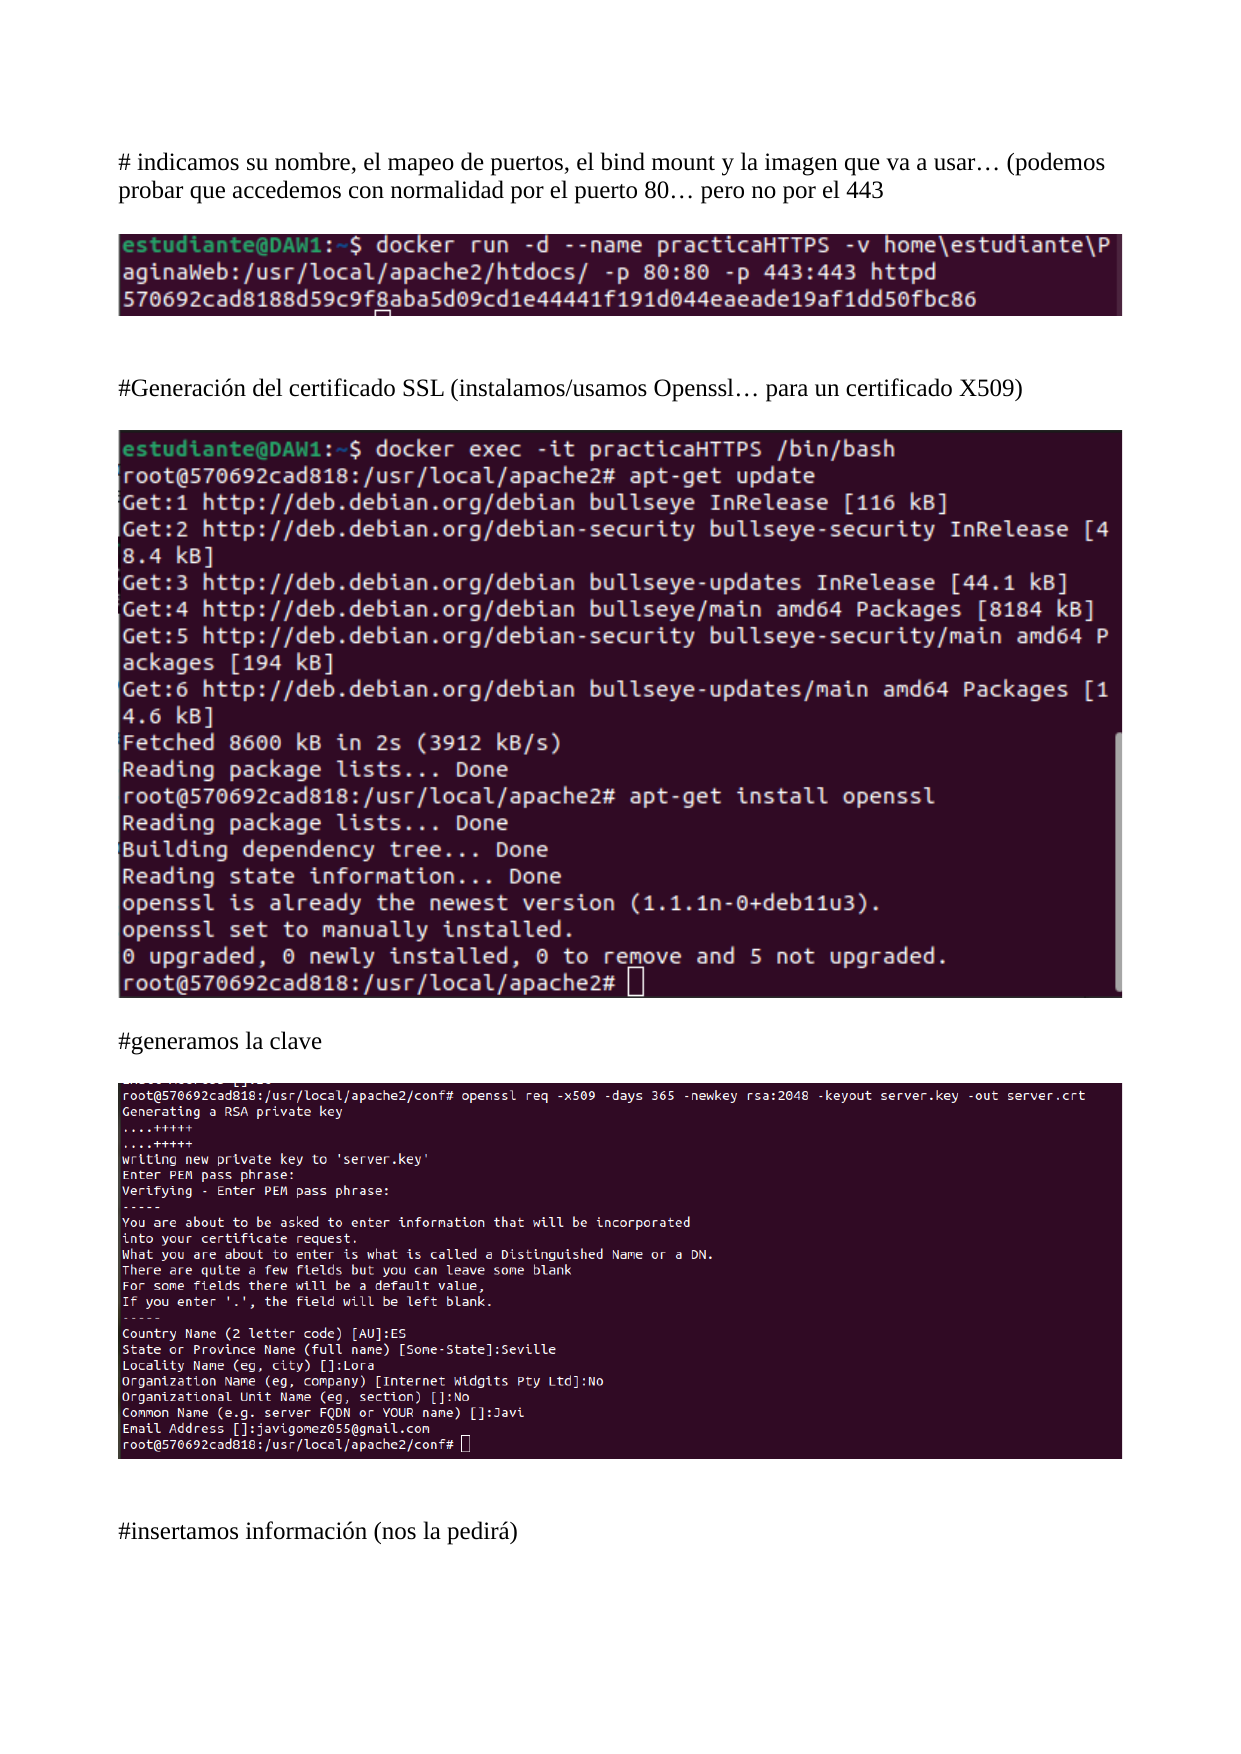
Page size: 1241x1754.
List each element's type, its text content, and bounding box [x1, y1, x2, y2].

picture [118, 430, 1123, 998]
picture [118, 234, 1123, 316]
text #insertamos información (nos la pedirá) [118, 1516, 1122, 1544]
text #generamos la clave [118, 1026, 1122, 1055]
text # indicamos su nombre, el mapeo de puertos, el bind mount y la imagen que va a usar… (podemos probar que accedemos con normalidad por el puerto 80… pero no por el 443 [118, 147, 1122, 204]
picture [118, 1083, 1123, 1459]
text #Generación del certificado SSL (instalamos/usamos Openssl… para un certificado X509) [118, 373, 1122, 402]
